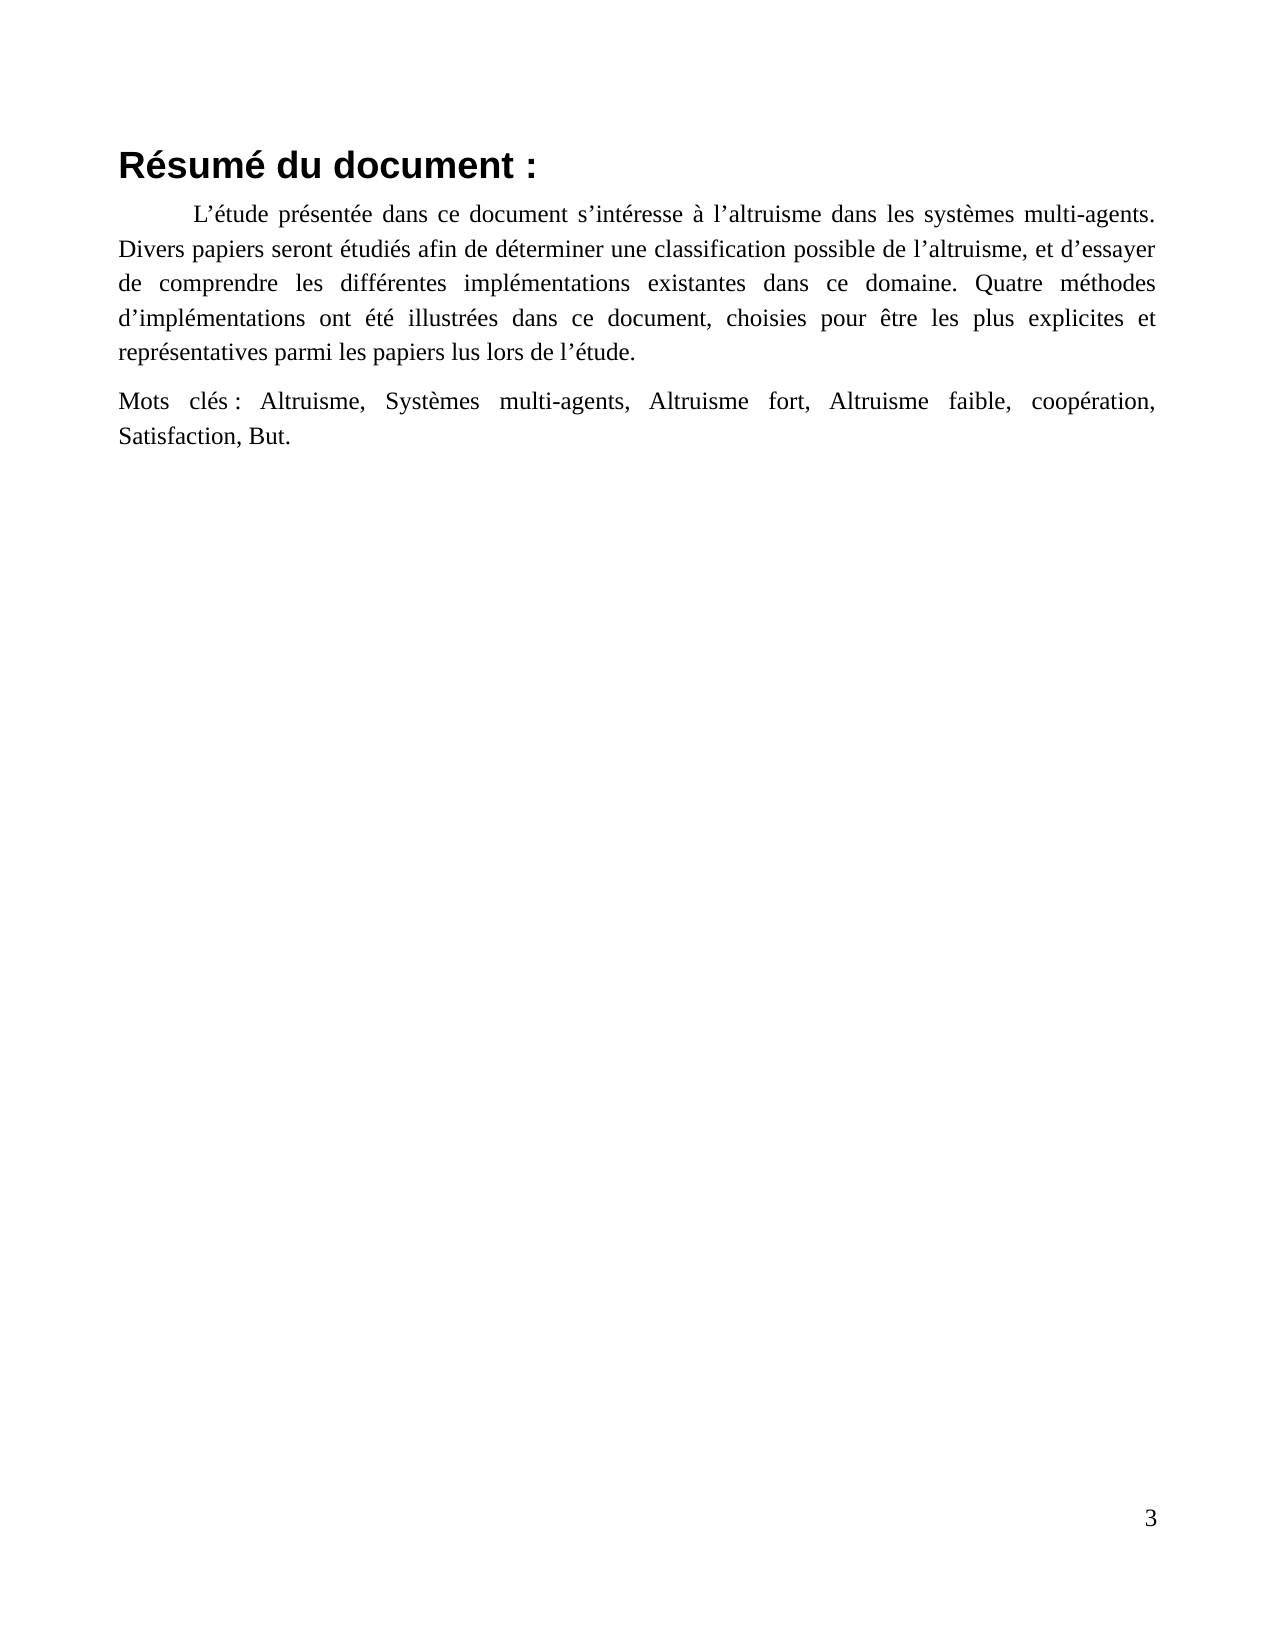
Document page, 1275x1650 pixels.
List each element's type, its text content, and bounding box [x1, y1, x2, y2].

text L’étude présentée dans ce document s’intéresse à l’altruisme dans les systèmes multi-agents. Divers papiers seront étudiés afin de déterminer une classification possible de l’altruisme, et d’essayer de comprendre les différentes implémentations existantes dans ce domaine. Quatre méthodes d’implémentations ont été illustrées dans ce document, choisies pour être les plus explicites et représentatives parmi les papiers lus lors de l’étude. [118, 199, 1157, 366]
subtitle Résumé du document : [118, 143, 1157, 187]
text Mots clés : Altruisme, Systèmes multi-agents, Altruisme fort, Altruisme faible, coopération, Satisfaction, But. [118, 386, 1157, 449]
